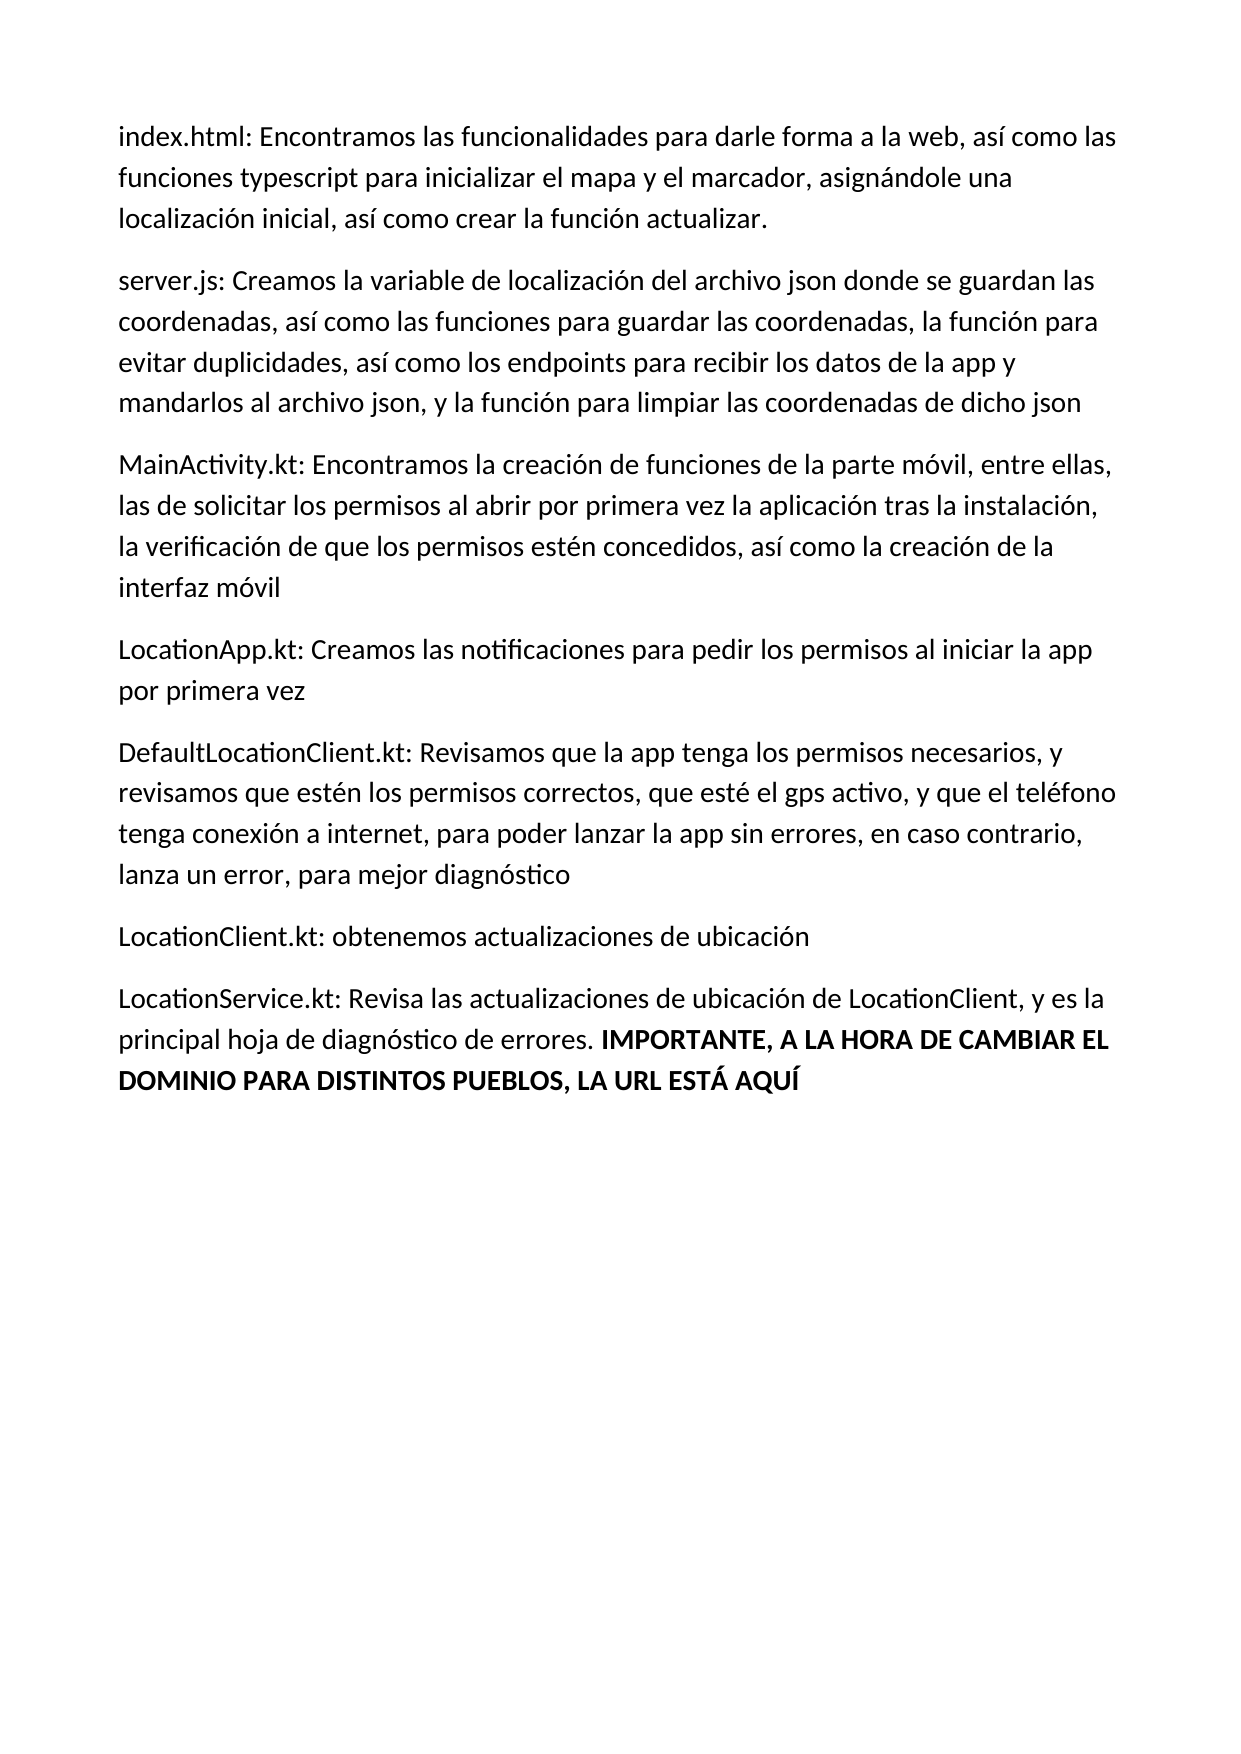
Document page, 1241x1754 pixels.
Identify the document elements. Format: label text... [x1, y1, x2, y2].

text LocationApp.kt: Creamos las notificaciones para pedir los permisos al iniciar la app por primera vez [118, 631, 1122, 707]
text MainActivity.kt: Encontramos la creación de funciones de la parte móvil, entre ellas, las de solicitar los permisos al abrir por primera vez la aplicación tras la instalación, la verificación de que los permisos estén concedidos, así como la creación de la interfaz móvil [118, 446, 1122, 605]
text DefaultLocationClient.kt: Revisamos que la app tenga los permisos necesarios, y revisamos que estén los permisos correctos, que esté el gps activo, y que el teléfono tenga conexión a internet, para poder lanzar la app sin errores, en caso contrario, lanza un error, para mejor diagnóstico [118, 734, 1122, 892]
text LocationClient.kt: obtenemos actualizaciones de ubicación [118, 918, 1122, 954]
text LocationService.kt: Revisa las actualizaciones de ubicación de LocationClient, y es la principal hoja de diagnóstico de errores. IMPORTANTE, A LA HORA DE CAMBIAR EL DOMINIO PARA DISTINTOS PUEBLOS, LA URL ESTÁ AQUÍ [118, 980, 1122, 1097]
text index.html: Encontramos las funcionalidades para darle forma a la web, así como las funciones typescript para inicializar el mapa y el marcador, asignándole una localización inicial, así como crear la función actualizar. [118, 118, 1122, 236]
text server.js: Creamos la variable de localización del archivo json donde se guardan las coordenadas, así como las funciones para guardar las coordenadas, la función para evitar duplicidades, así como los endpoints para recibir los datos de la app y mandarlos al archivo json, y la función para limpiar las coordenadas de dicho json [118, 262, 1122, 420]
